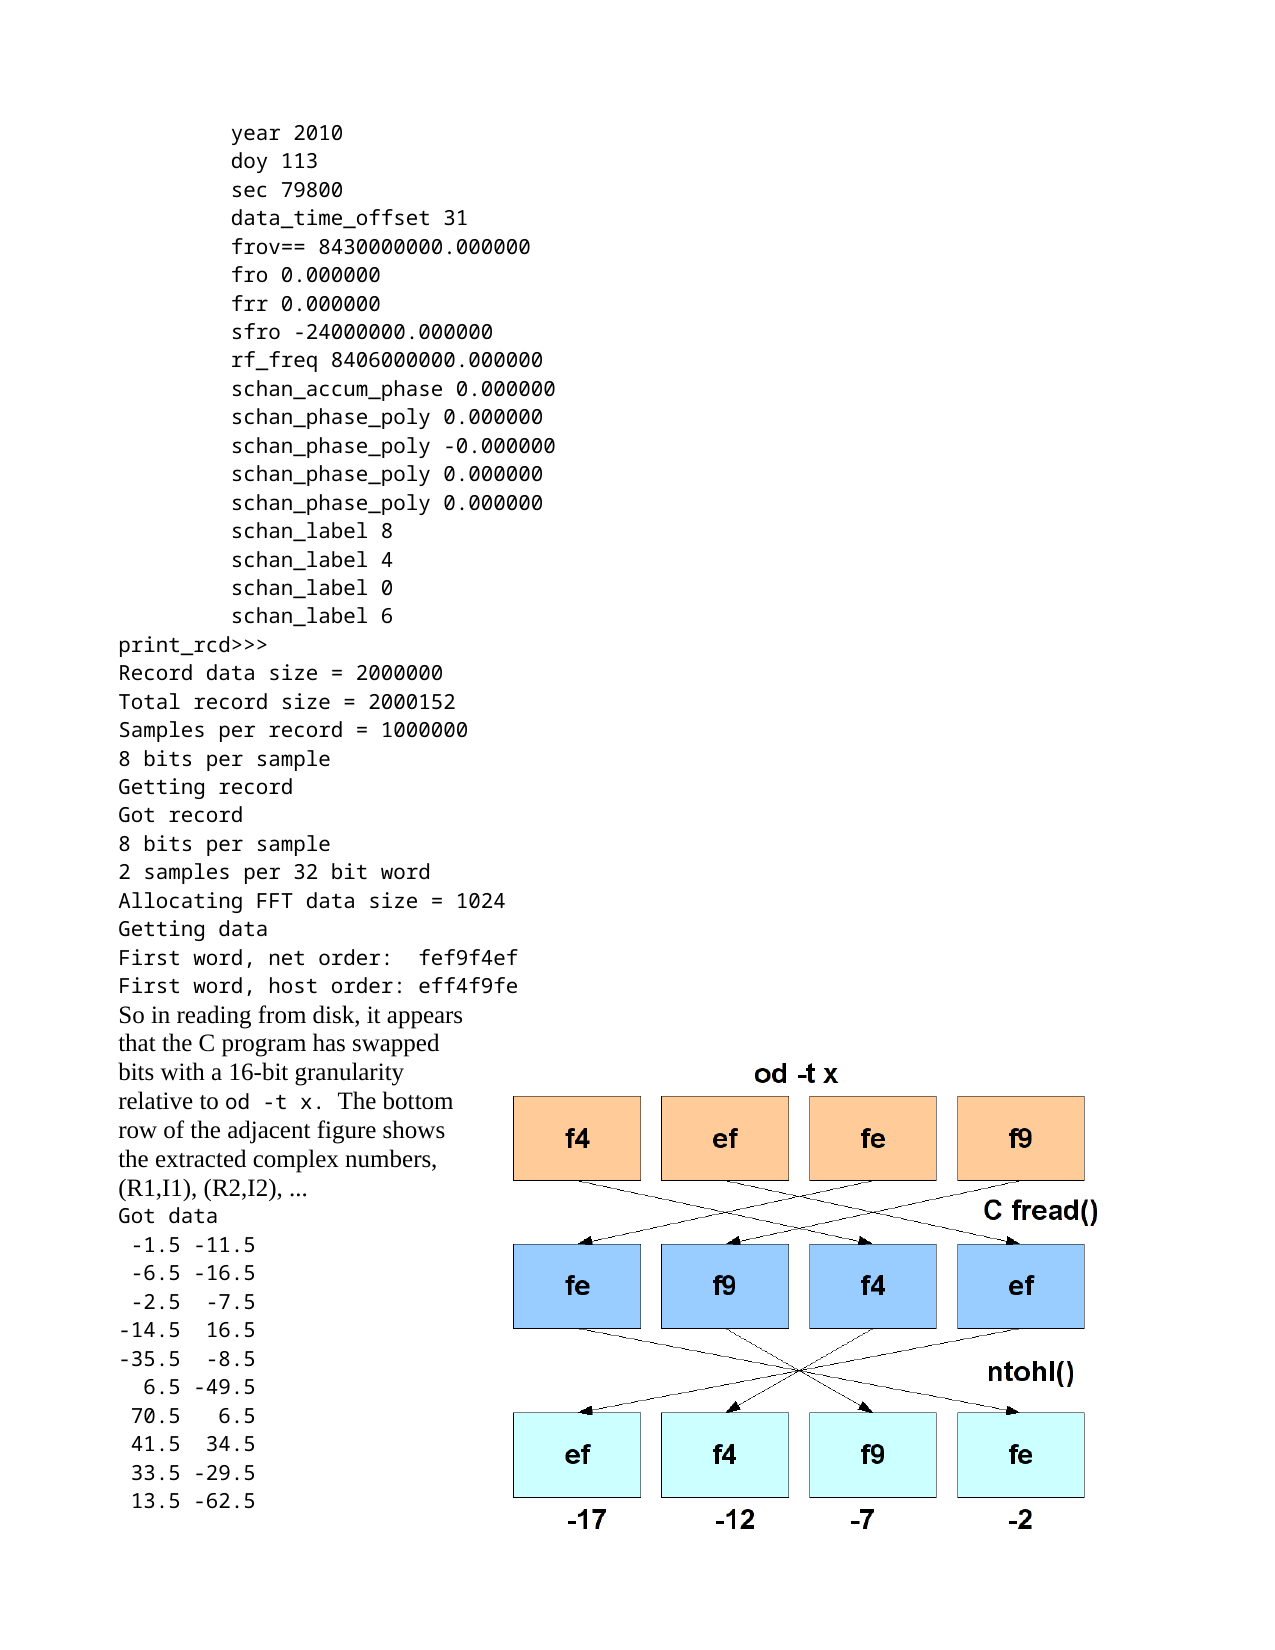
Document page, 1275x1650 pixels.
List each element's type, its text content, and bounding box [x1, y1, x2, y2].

text schan_label 0 [118, 573, 1157, 602]
text -1.5 -11.5 [118, 1230, 480, 1258]
text schan_phase_poly 0.000000 [118, 488, 1157, 516]
text rf_freq 8406000000.000000 [118, 346, 1157, 374]
text schan_label 8 [118, 516, 1157, 545]
text frr 0.000000 [118, 289, 1157, 317]
text 8 bits per sample [118, 744, 1157, 772]
text print_rcd>>> [118, 630, 1157, 658]
text -6.5 -16.5 [118, 1258, 480, 1287]
text 33.5 -29.5 [118, 1458, 480, 1486]
text 41.5 34.5 [118, 1429, 480, 1458]
text -2.5 -7.5 [118, 1287, 480, 1315]
text 2 samples per 32 bit word [118, 857, 1157, 886]
text sfro -24000000.000000 [118, 317, 1157, 346]
text First word, host order: eff4f9fe [118, 971, 1157, 1000]
text Record data size = 2000000 [118, 658, 1157, 687]
text First word, net order: fef9f4ef [118, 943, 1157, 971]
text Getting record [118, 772, 1157, 801]
text fro 0.000000 [118, 260, 1157, 289]
text -14.5 16.5 [118, 1315, 480, 1344]
text Got data [118, 1202, 480, 1230]
text schan_phase_poly -0.000000 [118, 431, 1157, 459]
text data_time_offset 31 [118, 203, 1157, 232]
text 13.5 -62.5 [118, 1486, 480, 1514]
text year 2010 [118, 118, 1157, 147]
text Getting data [118, 914, 1157, 943]
text schan_label 6 [118, 602, 1157, 630]
text schan_phase_poly 0.000000 [118, 402, 1157, 431]
text Total record size = 2000152 [118, 687, 1157, 715]
picture [480, 999, 1156, 1590]
text 70.5 6.5 [118, 1401, 480, 1429]
text -35.5 -8.5 [118, 1344, 480, 1372]
text 8 bits per sample [118, 829, 1157, 857]
text schan_label 4 [118, 545, 1157, 573]
text 6.5 -49.5 [118, 1372, 480, 1401]
text schan_phase_poly 0.000000 [118, 459, 1157, 488]
text schan_accum_phase 0.000000 [118, 374, 1157, 402]
text Allocating FFT data size = 1024 [118, 886, 1157, 914]
text frov== 8430000000.000000 [118, 232, 1157, 260]
text So in reading from disk, it appears that the C program has swapped bits with a 16-bit granularity relative to od -t x. The bottom row of the adjacent figure shows the extracted complex numbers, (R1,I1), (R2,I2), ... [118, 1000, 480, 1202]
text Got record [118, 801, 1157, 829]
text Samples per record = 1000000 [118, 715, 1157, 744]
text sec 79800 [118, 175, 1157, 203]
text doy 113 [118, 147, 1157, 175]
